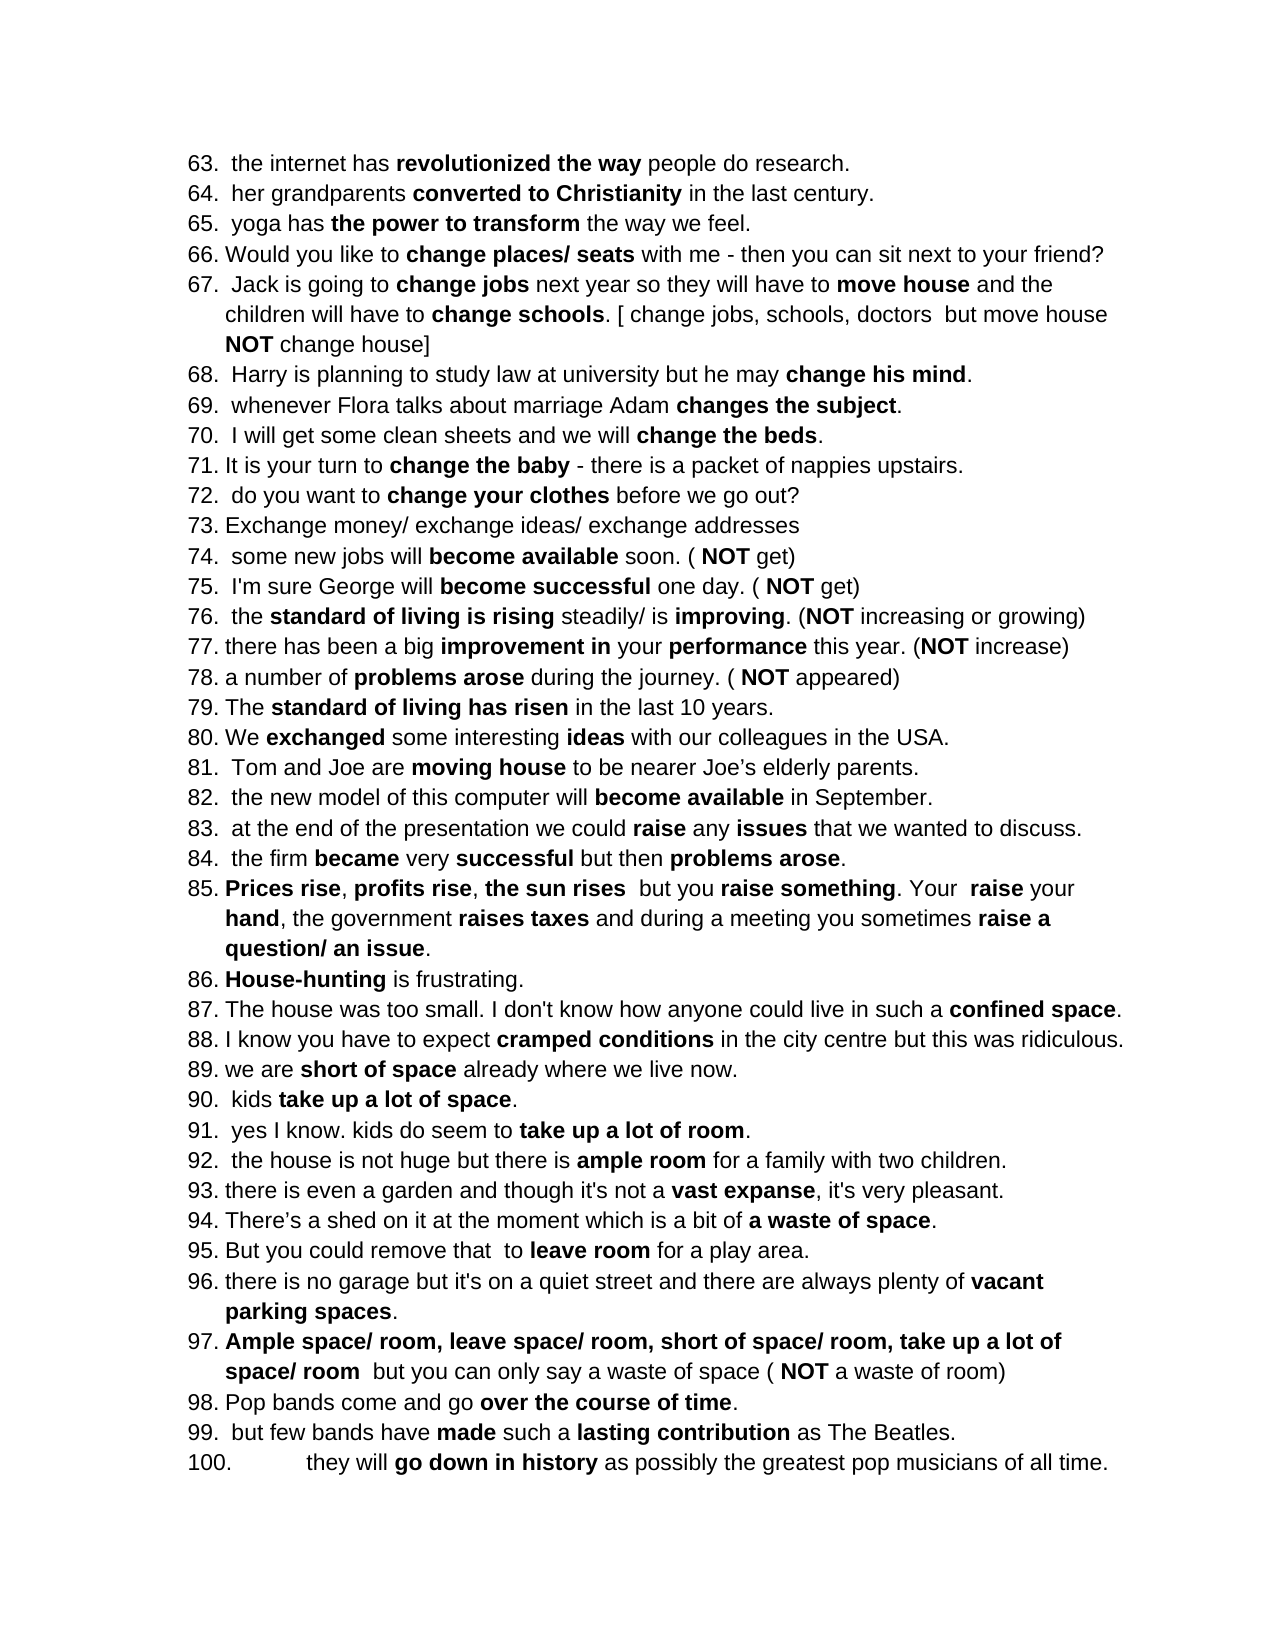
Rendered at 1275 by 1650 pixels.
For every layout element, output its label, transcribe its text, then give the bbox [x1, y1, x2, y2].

list Ample space/ room, leave space/ room, short of space/ room, take up a lot of space/ room but you can only say a waste of space ( NOT a waste of room) [187, 1328, 1125, 1385]
list there is no garage but it's on a quiet street and there are always plenty of vacant parking spaces. [187, 1268, 1125, 1324]
list whenever Flora talks about marriage Adam changes the subject. [187, 392, 1125, 418]
list there has been a big improvement in your performance this year. (NOT increase) [187, 633, 1125, 660]
list yoga has the power to transform the way we feel. [187, 210, 1125, 237]
list do you want to change your clothes before we go out? [187, 482, 1125, 509]
list I will get some clean sheets and we will change the beds. [187, 422, 1125, 448]
list Exchange money/ exchange ideas/ exchange addresses [187, 512, 1125, 539]
list the internet has revolutionized the way people do research. [187, 150, 1125, 176]
list The house was too small. I don't know how anyone could live in such a confined space. [187, 996, 1125, 1022]
list at the end of the presentation we could raise any issues that we wanted to discuss. [187, 814, 1125, 841]
list I'm sure George will become successful one day. ( NOT get) [187, 573, 1125, 599]
list some new jobs will become available soon. ( NOT get) [187, 543, 1125, 569]
list the new model of this computer will become available in September. [187, 784, 1125, 811]
list the firm became very successful but then problems arose. [187, 845, 1125, 871]
list the house is not huge but there is ample room for a family with two children. [187, 1147, 1125, 1173]
list I know you have to expect cramped conditions in the city centre but this was ridiculous. [187, 1026, 1125, 1052]
list but few bands have made such a lasting contribution as The Beatles. [187, 1419, 1125, 1445]
list Would you like to change places/ seats with me - then you can sit next to your friend? [187, 241, 1125, 267]
list There’s a shed on it at the moment which is a bit of a waste of space. [187, 1207, 1125, 1234]
list Jack is going to change jobs next year so they will have to move house and the children will have to change schools. [ change jobs, schools, doctors but move house NOT change house] [187, 271, 1125, 358]
list House-hunting is frustrating. [187, 966, 1125, 992]
list there is even a garden and though it's not a vast expanse, it's very pleasant. [187, 1177, 1125, 1203]
list the standard of living is rising steadily/ is improving. (NOT increasing or growing) [187, 603, 1125, 629]
list But you could remove that to leave room for a play area. [187, 1237, 1125, 1264]
list Tom and Joe are moving house to be nearer Joe’s elderly parents. [187, 754, 1125, 781]
list kids take up a lot of space. [187, 1086, 1125, 1113]
list We exchanged some interesting ideas with our colleagues in the USA. [187, 724, 1125, 750]
list Prices rise, profits rise, the sun rises but you raise something. Your raise your hand, the government raises taxes and during a meeting you sometimes raise a question/ an issue. [187, 875, 1125, 962]
list It is your turn to change the baby - there is a packet of nappies upstairs. [187, 452, 1125, 478]
list yes I know. kids do seem to take up a lot of room. [187, 1117, 1125, 1143]
list Pop bands come and go over the course of time. [187, 1388, 1125, 1415]
list they will go down in history as possibly the greatest pop musicians of all time. [187, 1449, 1125, 1475]
list a number of problems arose during the journey. ( NOT appeared) [187, 663, 1125, 690]
list her grandparents converted to Christianity in the last century. [187, 180, 1125, 207]
list The standard of living has risen in the last 10 years. [187, 694, 1125, 720]
list we are short of space already where we live now. [187, 1056, 1125, 1083]
list Harry is planning to study law at university but he may change his mind. [187, 361, 1125, 388]
